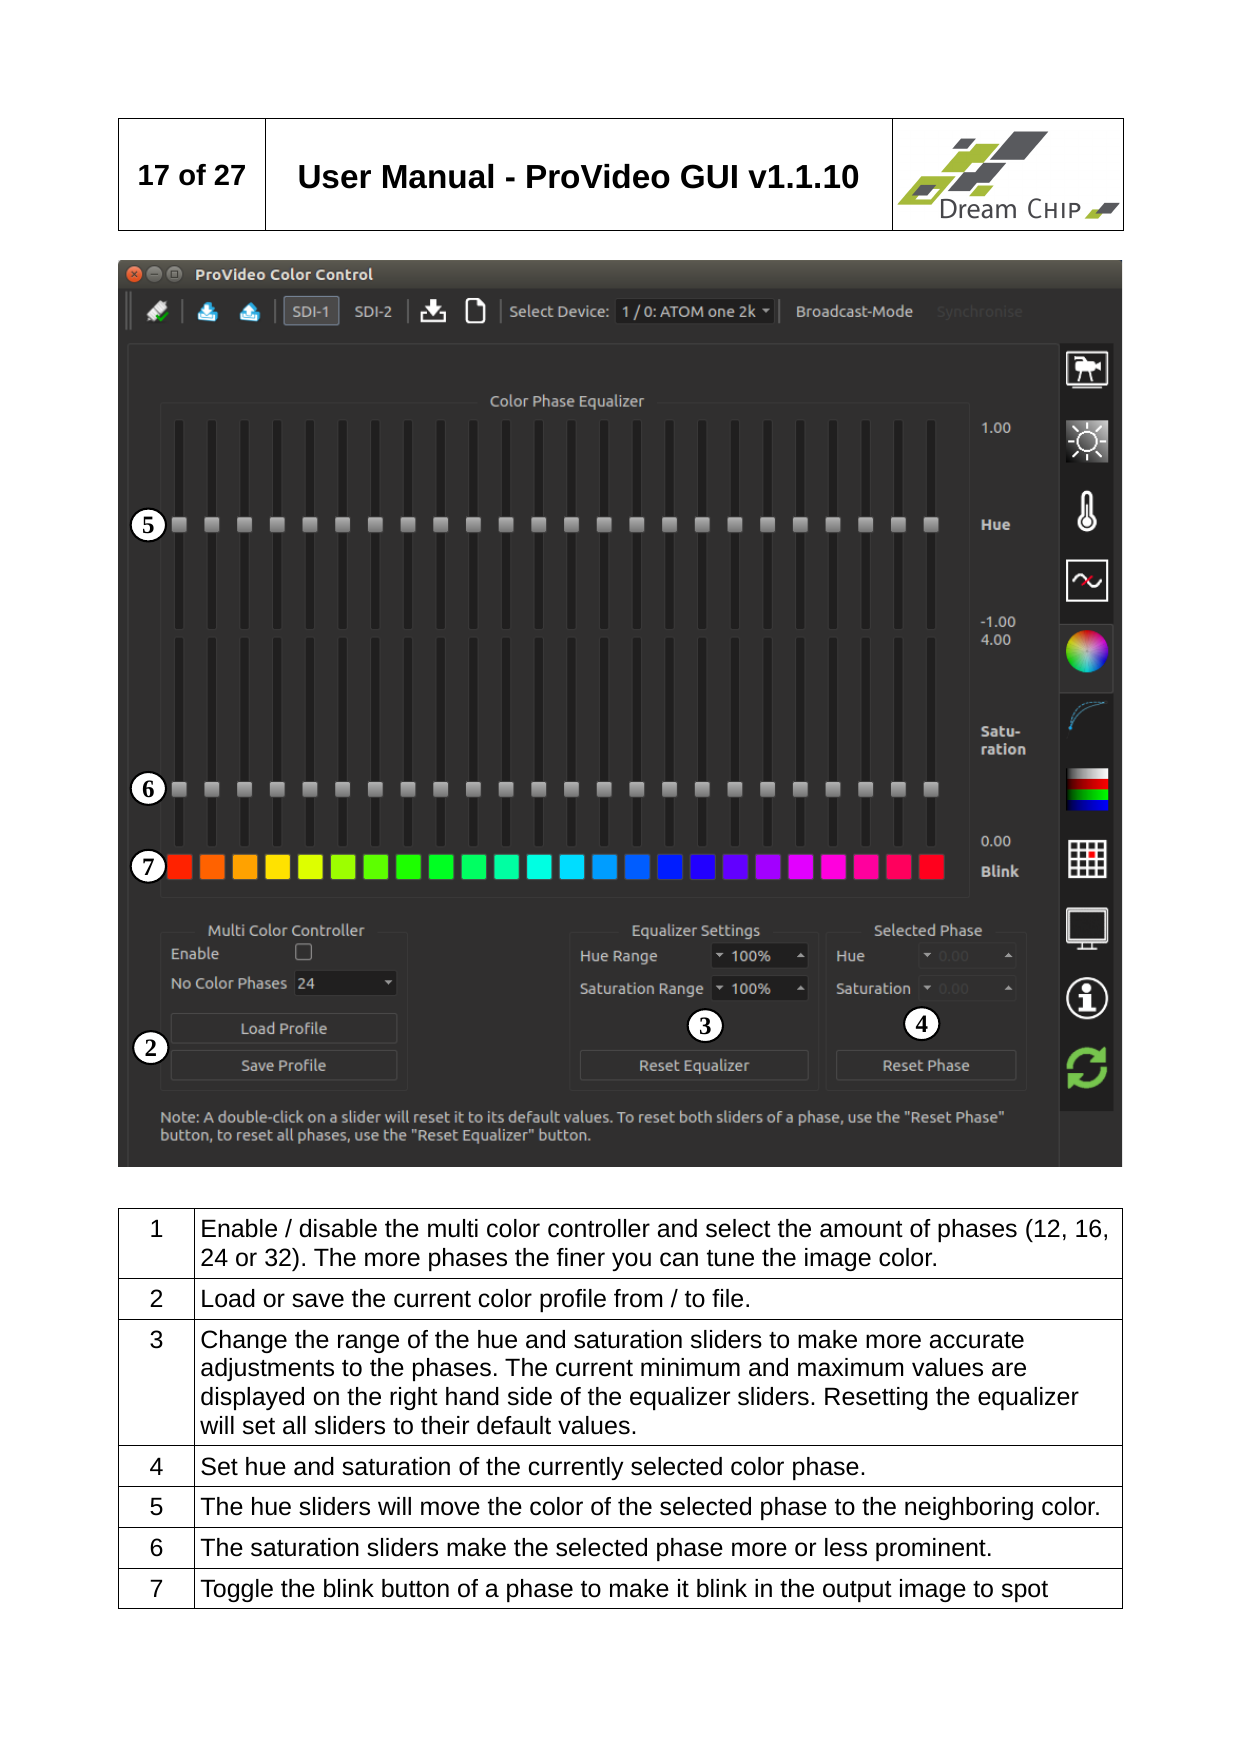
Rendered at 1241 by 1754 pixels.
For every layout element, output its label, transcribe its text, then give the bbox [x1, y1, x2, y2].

table_cell Change the range of the hue and saturation sliders to make more accurate adjustments to the phases. The current minimum and maximum values are displayed on the right hand side of the equalizer sliders. Resetting the equalizer will set all sliders to their default values. [195, 1320, 1122, 1445]
table_cell 5 [119, 1487, 194, 1527]
table_cell 6 [119, 1528, 194, 1568]
table_header 1 [119, 1209, 194, 1278]
table_cell 4 [119, 1446, 194, 1486]
picture [897, 130, 1120, 220]
table_header Enable / disable the multi color controller and select the amount of phases (12, 16, 24 or 32). The more phases the finer you can tune the image color. [195, 1209, 1122, 1278]
table_cell Toggle the blink button of a phase to make it blink in the output image to spot [195, 1569, 1122, 1608]
table_cell The hue sliders will move the color of the selected phase to the neighboring color. [195, 1487, 1122, 1527]
table_cell 3 [119, 1320, 194, 1445]
picture [118, 260, 1123, 1167]
table_cell The saturation sliders make the selected phase more or less prominent. [195, 1528, 1122, 1568]
table_cell Set hue and saturation of the currently selected color phase. [195, 1446, 1122, 1486]
table_cell Load or save the current color profile from / to file. [195, 1279, 1122, 1318]
table_cell 7 [119, 1569, 194, 1608]
table_cell 2 [119, 1279, 194, 1318]
